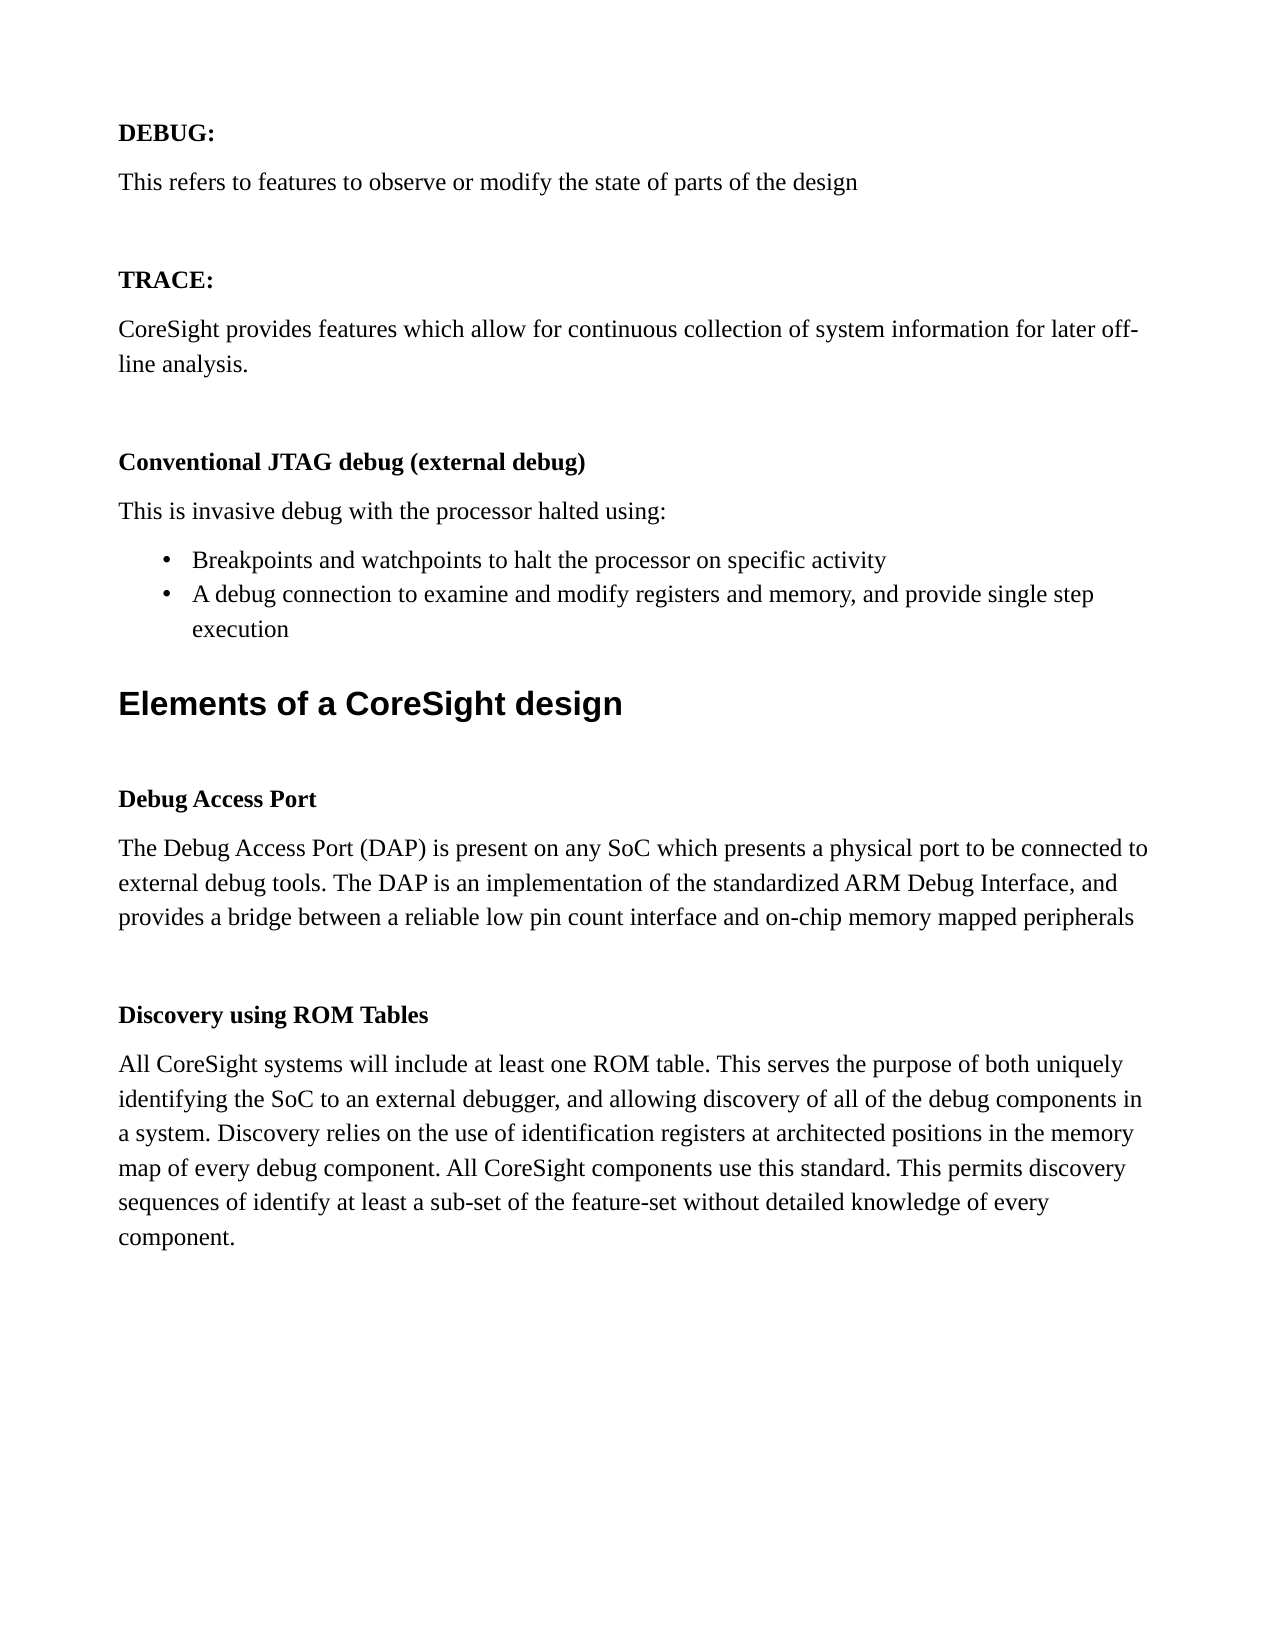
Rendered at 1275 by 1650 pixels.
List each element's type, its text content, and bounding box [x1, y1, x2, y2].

text Discovery using ROM Tables [118, 1000, 1157, 1029]
subtitle Elements of a CoreSight design [118, 684, 1157, 723]
text This is invasive debug with the processor halted using: [118, 496, 1157, 525]
text DEBUG: [118, 118, 1157, 147]
text This refers to features to observe or modify the state of parts of the design [118, 167, 1157, 196]
list A debug connection to examine and modify registers and memory, and provide single step execution [162, 579, 1157, 643]
list Breakpoints and watchpoints to halt the processor on specific activity [162, 545, 1157, 574]
text CoreSight provides features which allow for continuous collection of system information for later off-line analysis. [118, 314, 1157, 378]
text Debug Access Port [118, 784, 1157, 813]
text TRACE: [118, 265, 1157, 294]
text All CoreSight systems will include at least one ROM table. This serves the purpose of both uniquely identifying the SoC to an external debugger, and allowing discovery of all of the debug components in a system. Discovery relies on the use of identification registers at architected positions in the memory map of every debug component. All CoreSight components use this standard. This permits discovery sequences of identify at least a sub-set of the feature-set without detailed knowledge of every component. [118, 1049, 1157, 1251]
text Conventional JTAG debug (external debug) [118, 447, 1157, 476]
text The Debug Access Port (DAP) is present on any SoC which presents a physical port to be connected to external debug tools. The DAP is an implementation of the standardized ARM Debug Interface, and provides a bridge between a reliable low pin count interface and on-chip memory mapped peripherals [118, 833, 1157, 931]
